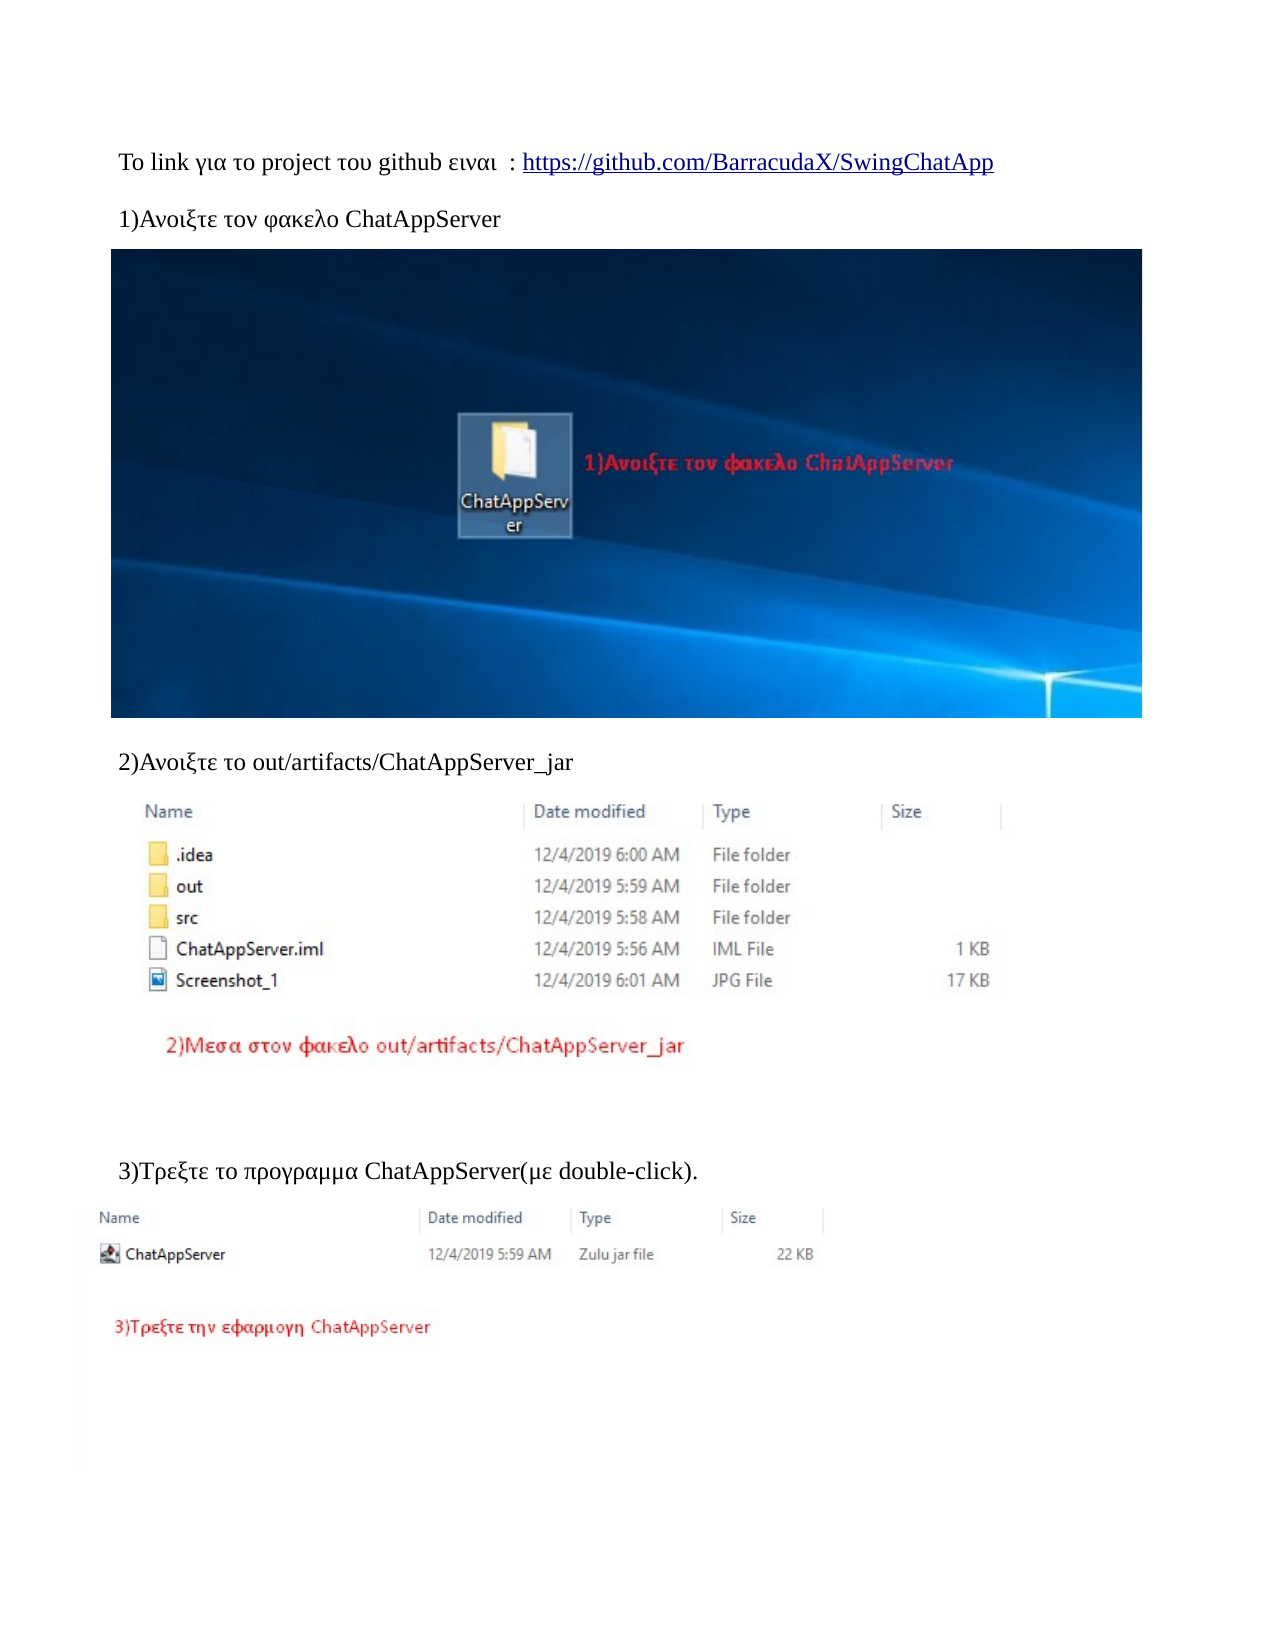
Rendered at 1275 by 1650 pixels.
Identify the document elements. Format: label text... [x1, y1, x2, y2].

picture [111, 249, 1143, 718]
text 1)Ανοιξτε τον φακελο ChatAppServer [118, 204, 1157, 233]
text Το link για το project του github ειναι : https://github.com/BarracudaX/SwingChatApp [118, 147, 1157, 176]
picture [76, 1208, 1115, 1472]
text 3)Τρεξτε το προγραμμα ChatAppServer(με double-click). [118, 1156, 1157, 1184]
text 2)Ανοιξτε το out/artifacts/ChatAppServer_jar [118, 747, 1157, 775]
picture [118, 804, 1157, 1156]
